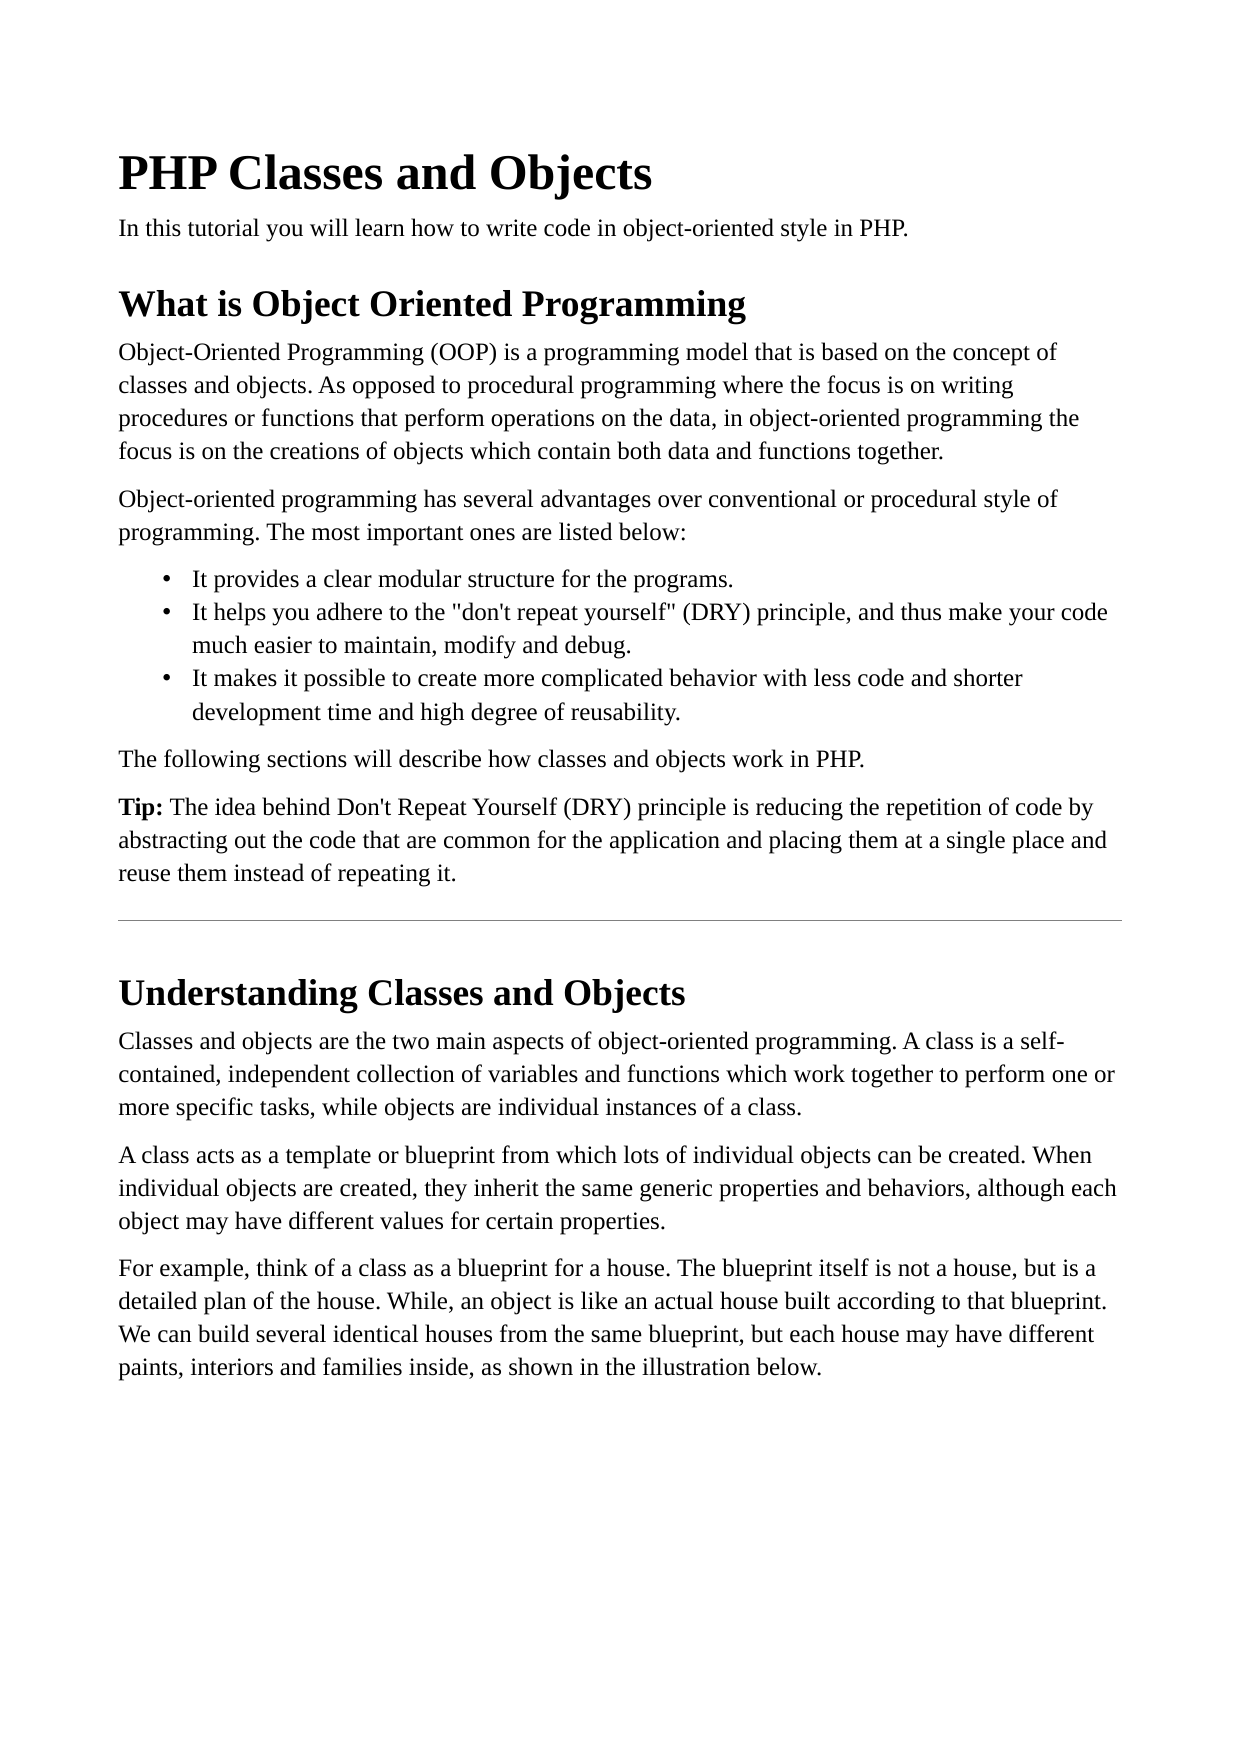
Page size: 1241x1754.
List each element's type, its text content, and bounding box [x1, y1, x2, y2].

text Classes and objects are the two main aspects of object-oriented programming. A class is a self-contained, independent collection of variables and functions which work together to perform one or more specific tasks, while objects are individual instances of a class. [118, 1026, 1122, 1121]
list It provides a clear modular structure for the programs. [162, 564, 1122, 593]
list It makes it possible to create more complicated behavior with less code and shorter development time and high degree of reusability. [162, 663, 1122, 725]
subtitle What is Object Oriented Programming [118, 282, 1122, 325]
list It helps you adhere to the "don't repeat yourself" (DRY) principle, and thus make your code much easier to maintain, modify and debug. [162, 597, 1122, 659]
text A class acts as a template or blueprint from which lots of individual objects can be created. When individual objects are created, they inherit the same generic properties and behaviors, although each object may have different values for certain properties. [118, 1140, 1122, 1234]
subtitle PHP Classes and Objects [118, 143, 1122, 201]
text In this tutorial you will learn how to write code in object-oriented style in PHP. [118, 213, 1122, 242]
text Object-Oriented Programming (OOP) is a programming model that is based on the concept of classes and objects. As opposed to procedural programming where the focus is on writing procedures or functions that perform operations on the data, in object-oriented programming the focus is on the creations of objects which contain both data and functions together. [118, 337, 1122, 465]
text The following sections will describe how classes and objects work in PHP. [118, 744, 1122, 773]
text Tip: The idea behind Don't Repeat Yourself (DRY) principle is reducing the repetition of code by abstracting out the code that are common for the application and placing them at a single place and reuse them instead of repeating it. [118, 792, 1122, 887]
subtitle Understanding Classes and Objects [118, 971, 1122, 1014]
text Object-oriented programming has several advantages over conventional or procedural style of programming. The most important ones are listed below: [118, 484, 1122, 546]
text For example, think of a class as a blueprint for a house. The blueprint itself is not a house, but is a detailed plan of the house. While, an object is like an actual house built according to that blueprint. We can build several identical houses from the same blueprint, but each house may have different paints, interiors and families inside, as shown in the illustration below. [118, 1253, 1122, 1381]
